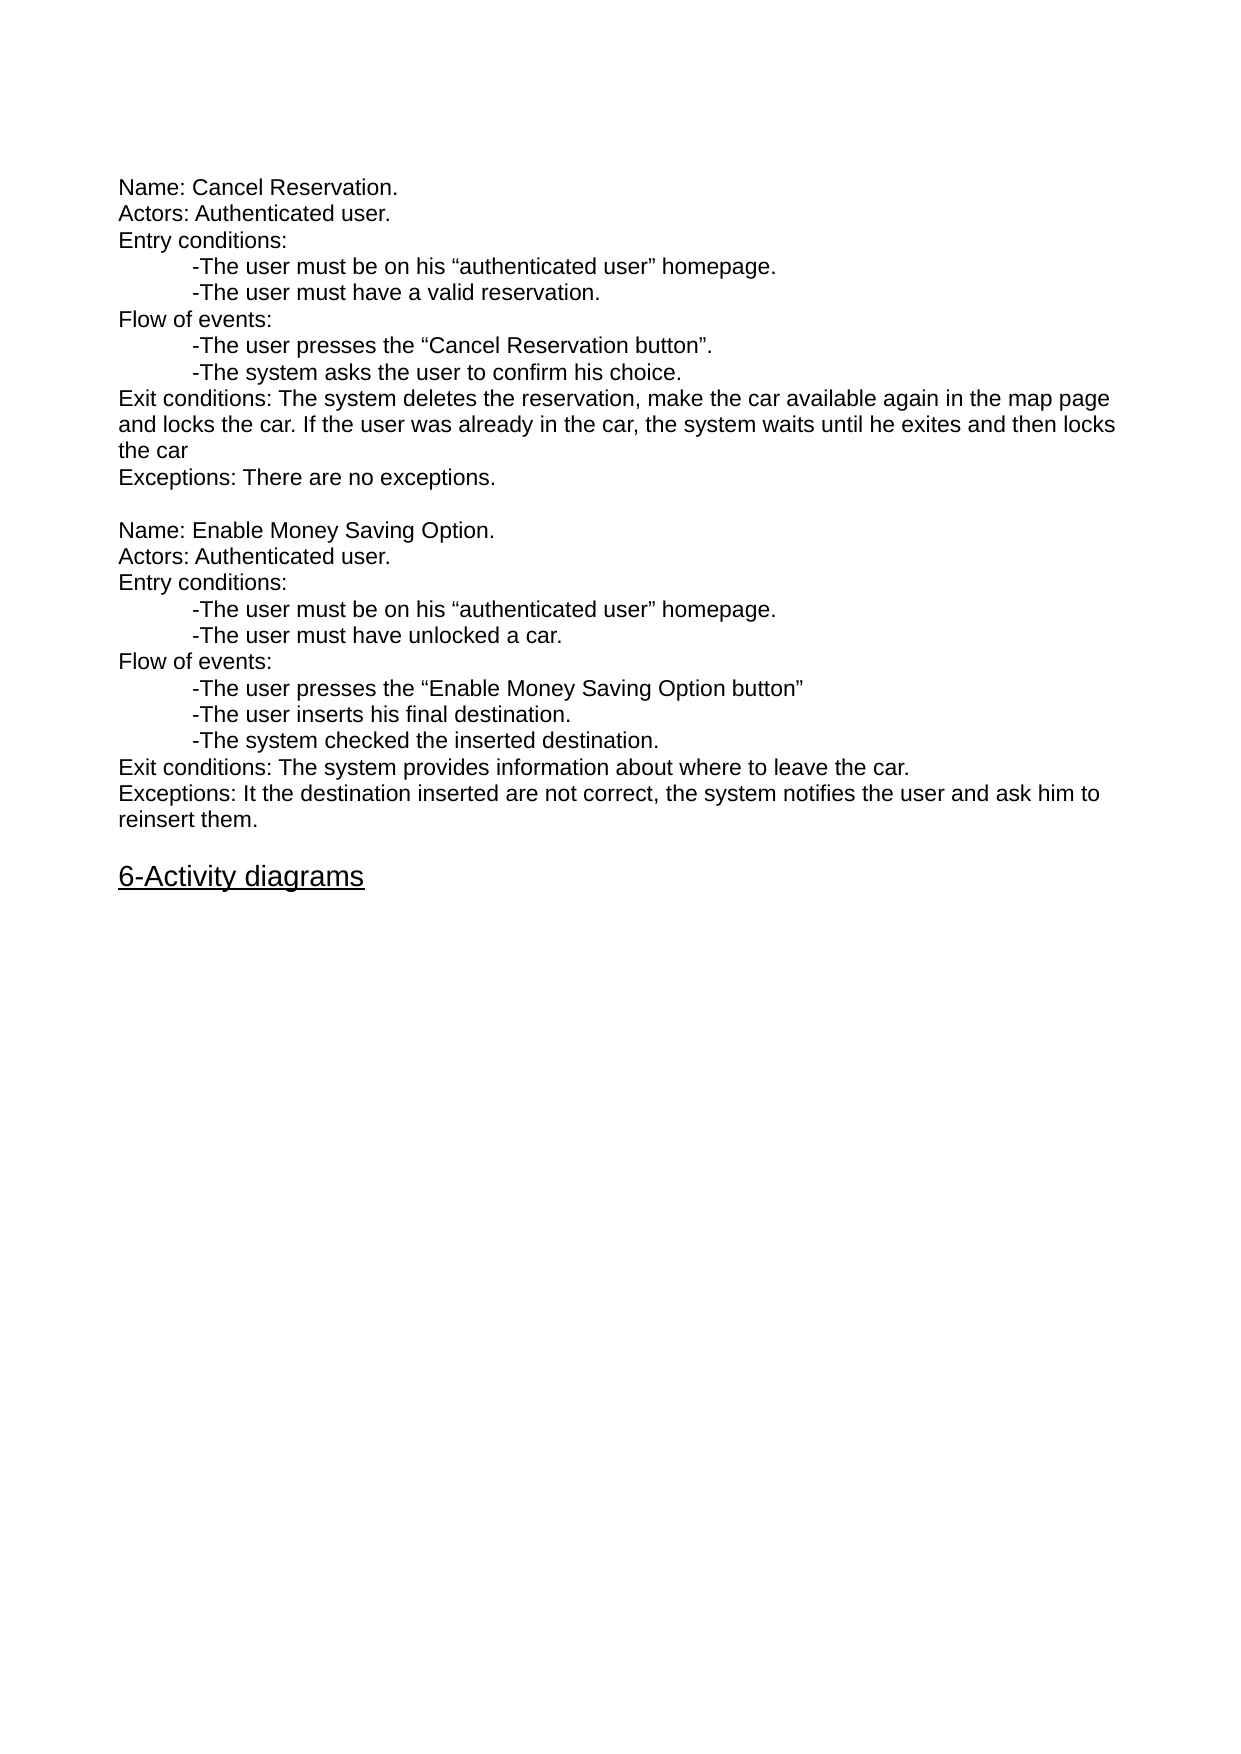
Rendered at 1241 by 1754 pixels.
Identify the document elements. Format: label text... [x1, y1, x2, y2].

text -The user inserts his final destination. [118, 701, 1122, 727]
text Exceptions: There are no exceptions. [118, 464, 1122, 490]
text -The system asks the user to confirm his choice. [118, 358, 1122, 385]
text Actors: Authenticated user. [118, 200, 1122, 227]
text -The user must be on his “authenticated user” homepage. [118, 253, 1122, 279]
text Flow of events: [118, 648, 1122, 675]
text Exit conditions: The system provides information about where to leave the car. [118, 754, 1122, 780]
text Entry conditions: [118, 227, 1122, 253]
text Entry conditions: [118, 569, 1122, 596]
text Actors: Authenticated user. [118, 543, 1122, 569]
text 6-Activity diagrams [118, 859, 1122, 893]
text Exceptions: It the destination inserted are not correct, the system notifies the user and ask him to reinsert them. [118, 780, 1122, 833]
text -The user presses the “Cancel Reservation button”. [118, 332, 1122, 358]
text -The user must have unlocked a car. [118, 622, 1122, 648]
text -The user must be on his “authenticated user” homepage. [118, 596, 1122, 622]
text Name: Cancel Reservation. [118, 174, 1122, 200]
text -The user must have a valid reservation. [118, 279, 1122, 306]
text Name: Enable Money Saving Option. [118, 517, 1122, 543]
text -The user presses the “Enable Money Saving Option button” [118, 675, 1122, 701]
text Flow of events: [118, 306, 1122, 332]
text -The system checked the inserted destination. [118, 727, 1122, 754]
text Exit conditions: The system deletes the reservation, make the car available again in the map page and locks the car. If the user was already in the car, the system waits until he exites and then locks the car [118, 385, 1122, 464]
